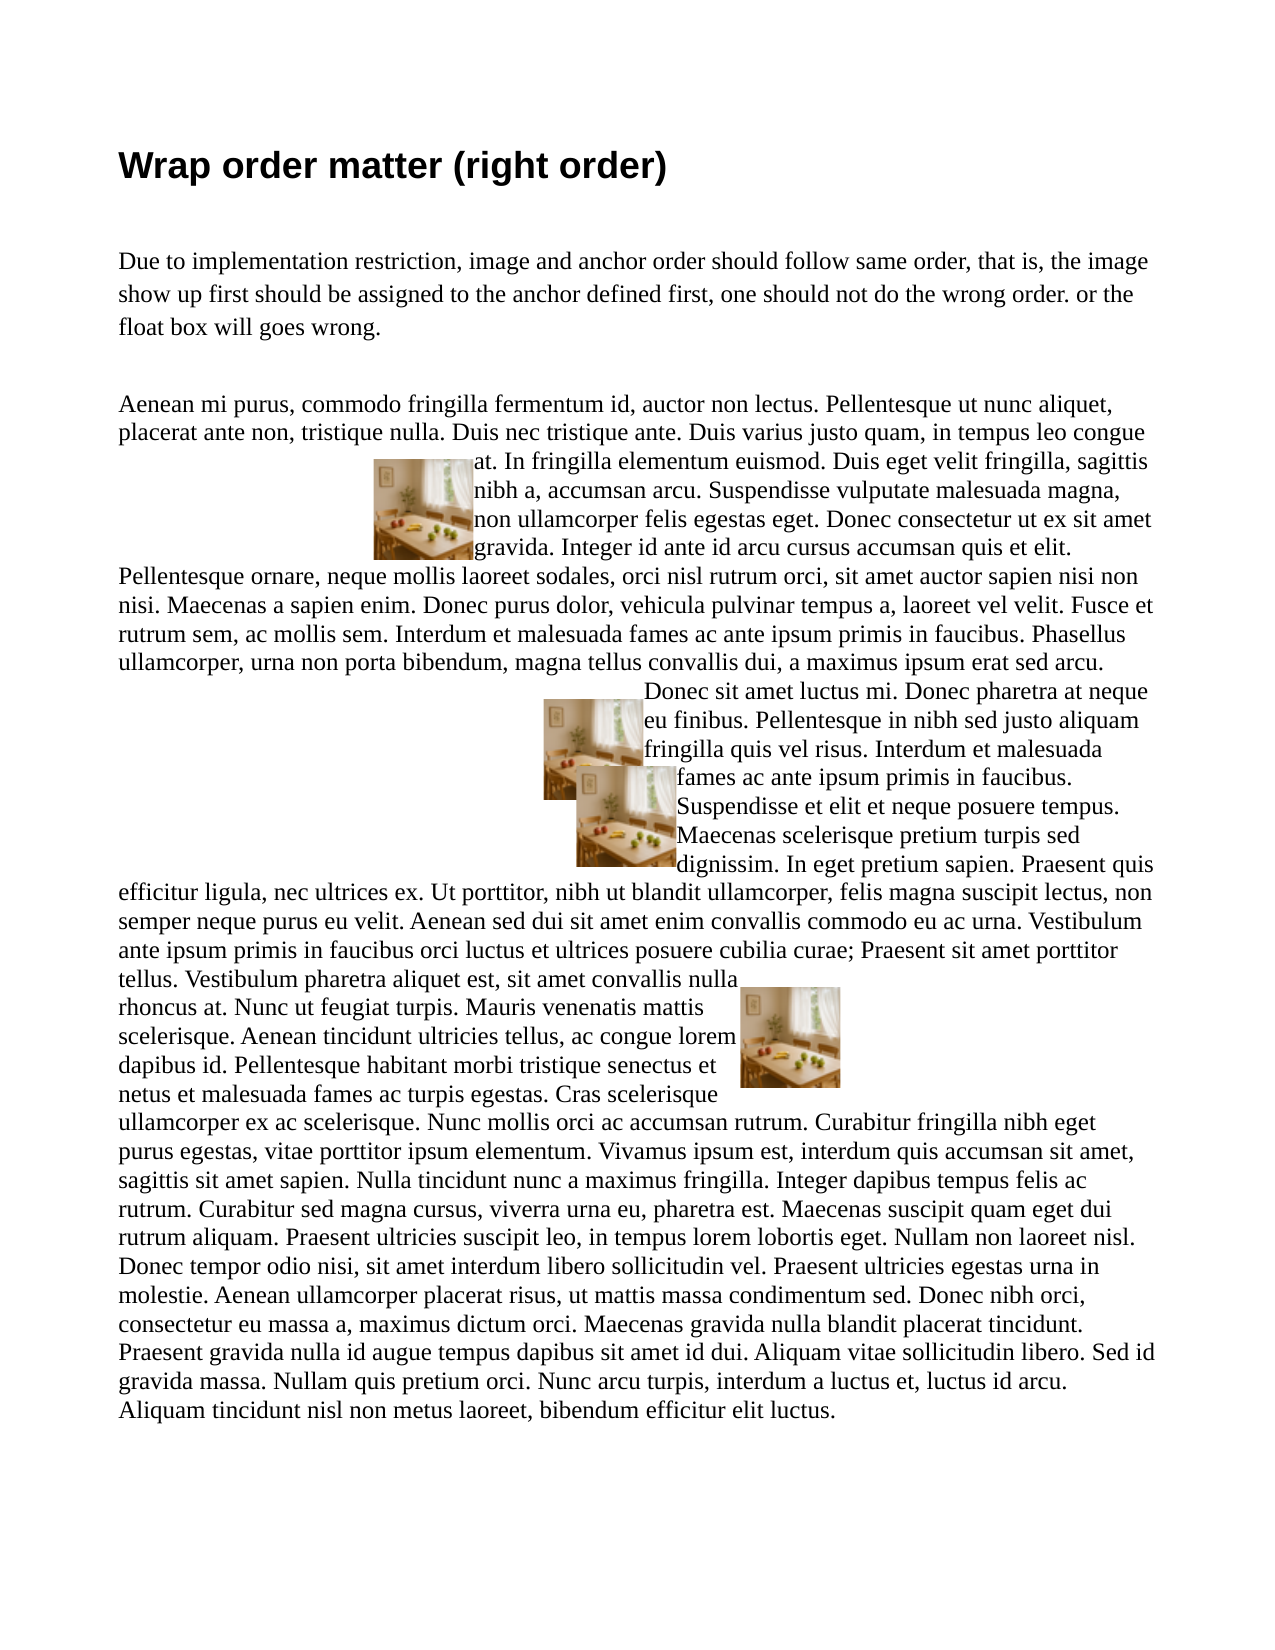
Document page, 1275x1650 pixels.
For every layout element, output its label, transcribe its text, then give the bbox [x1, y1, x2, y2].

picture [373, 459, 474, 560]
subtitle Wrap order matter (right order) [118, 143, 1157, 186]
text Aenean mi purus, commodo fringilla fermentum id, auctor non lectus. Pellentesque ut nunc aliquet, placerat ante non, tristique nulla. Duis nec tristique ante. Duis varius justo quam, in tempus leo congue at. In fringilla elementum euismod. Duis eget velit fringilla, sagittis nibh a, accumsan arcu. Suspendisse vulputate malesuada magna, non ullamcorper felis egestas eget. Donec consectetur ut ex sit amet gravida. Integer id ante id arcu cursus accumsan quis et elit. Pellentesque ornare, neque mollis laoreet sodales, orci nisl rutrum orci, sit amet auctor sapien nisi non nisi. Maecenas a sapien enim. Donec purus dolor, vehicula pulvinar tempus a, laoreet vel velit. Fusce et rutrum sem, ac mollis sem. Interdum et malesuada fames ac ante ipsum primis in faucibus. Phasellus ullamcorper, urna non porta bibendum, magna tellus convallis dui, a maximus ipsum erat sed arcu. Donec sit amet luctus mi. Donec pharetra at neque eu finibus. Pellentesque in nibh sed justo aliquam fringilla quis vel risus. Interdum et malesuada fames ac ante ipsum primis in faucibus. Suspendisse et elit et neque posuere tempus. Maecenas scelerisque pretium turpis sed dignissim. In eget pretium sapien. Praesent quis efficitur ligula, nec ultrices ex. Ut porttitor, nibh ut blandit ullamcorper, felis magna suscipit lectus, non semper neque purus eu velit. Aenean sed dui sit amet enim convallis commodo eu ac urna. Vestibulum ante ipsum primis in faucibus orci luctus et ultrices posuere cubilia curae; Praesent sit amet porttitor tellus. Vestibulum pharetra aliquet est, sit amet convallis nulla rhoncus at. Nunc ut feugiat turpis. Mauris venenatis mattis scelerisque. Aenean tincidunt ultricies tellus, ac congue lorem dapibus id. Pellentesque habitant morbi tristique senectus et netus et malesuada fames ac turpis egestas. Cras scelerisque ullamcorper ex ac scelerisque. Nunc mollis orci ac accumsan rutrum. Curabitur fringilla nibh eget purus egestas, vitae porttitor ipsum elementum. Vivamus ipsum est, interdum quis accumsan sit amet, sagittis sit amet sapien. Nulla tincidunt nunc a maximus fringilla. Integer dapibus tempus felis ac rutrum. Curabitur sed magna cursus, viverra urna eu, pharetra est. Maecenas suscipit quam eget dui rutrum aliquam. Praesent ultricies suscipit leo, in tempus lorem lobortis eget. Nullam non laoreet nisl. Donec tempor odio nisi, sit amet interdum libero sollicitudin vel. Praesent ultricies egestas urna in molestie. Aenean ullamcorper placerat risus, ut mattis massa condimentum sed. Donec nibh orci, consectetur eu massa a, maximus dictum orci. Maecenas gravida nulla blandit placerat tincidunt. Praesent gravida nulla id augue tempus dapibus sit amet id dui. Aliquam vitae sollicitudin libero. Sed id gravida massa. Nullam quis pretium orci. Nunc arcu turpis, interdum a luctus et, luctus id arcu. Aliquam tincidunt nisl non metus laoreet, bibendum efficitur elit luctus. [118, 389, 1157, 1424]
picture [740, 987, 841, 1088]
picture [543, 699, 677, 867]
text Due to implementation restriction, image and anchor order should follow same order, that is, the image show up first should be assigned to the anchor defined first, one should not do the wrong order. or the float box will goes wrong. [118, 246, 1157, 341]
